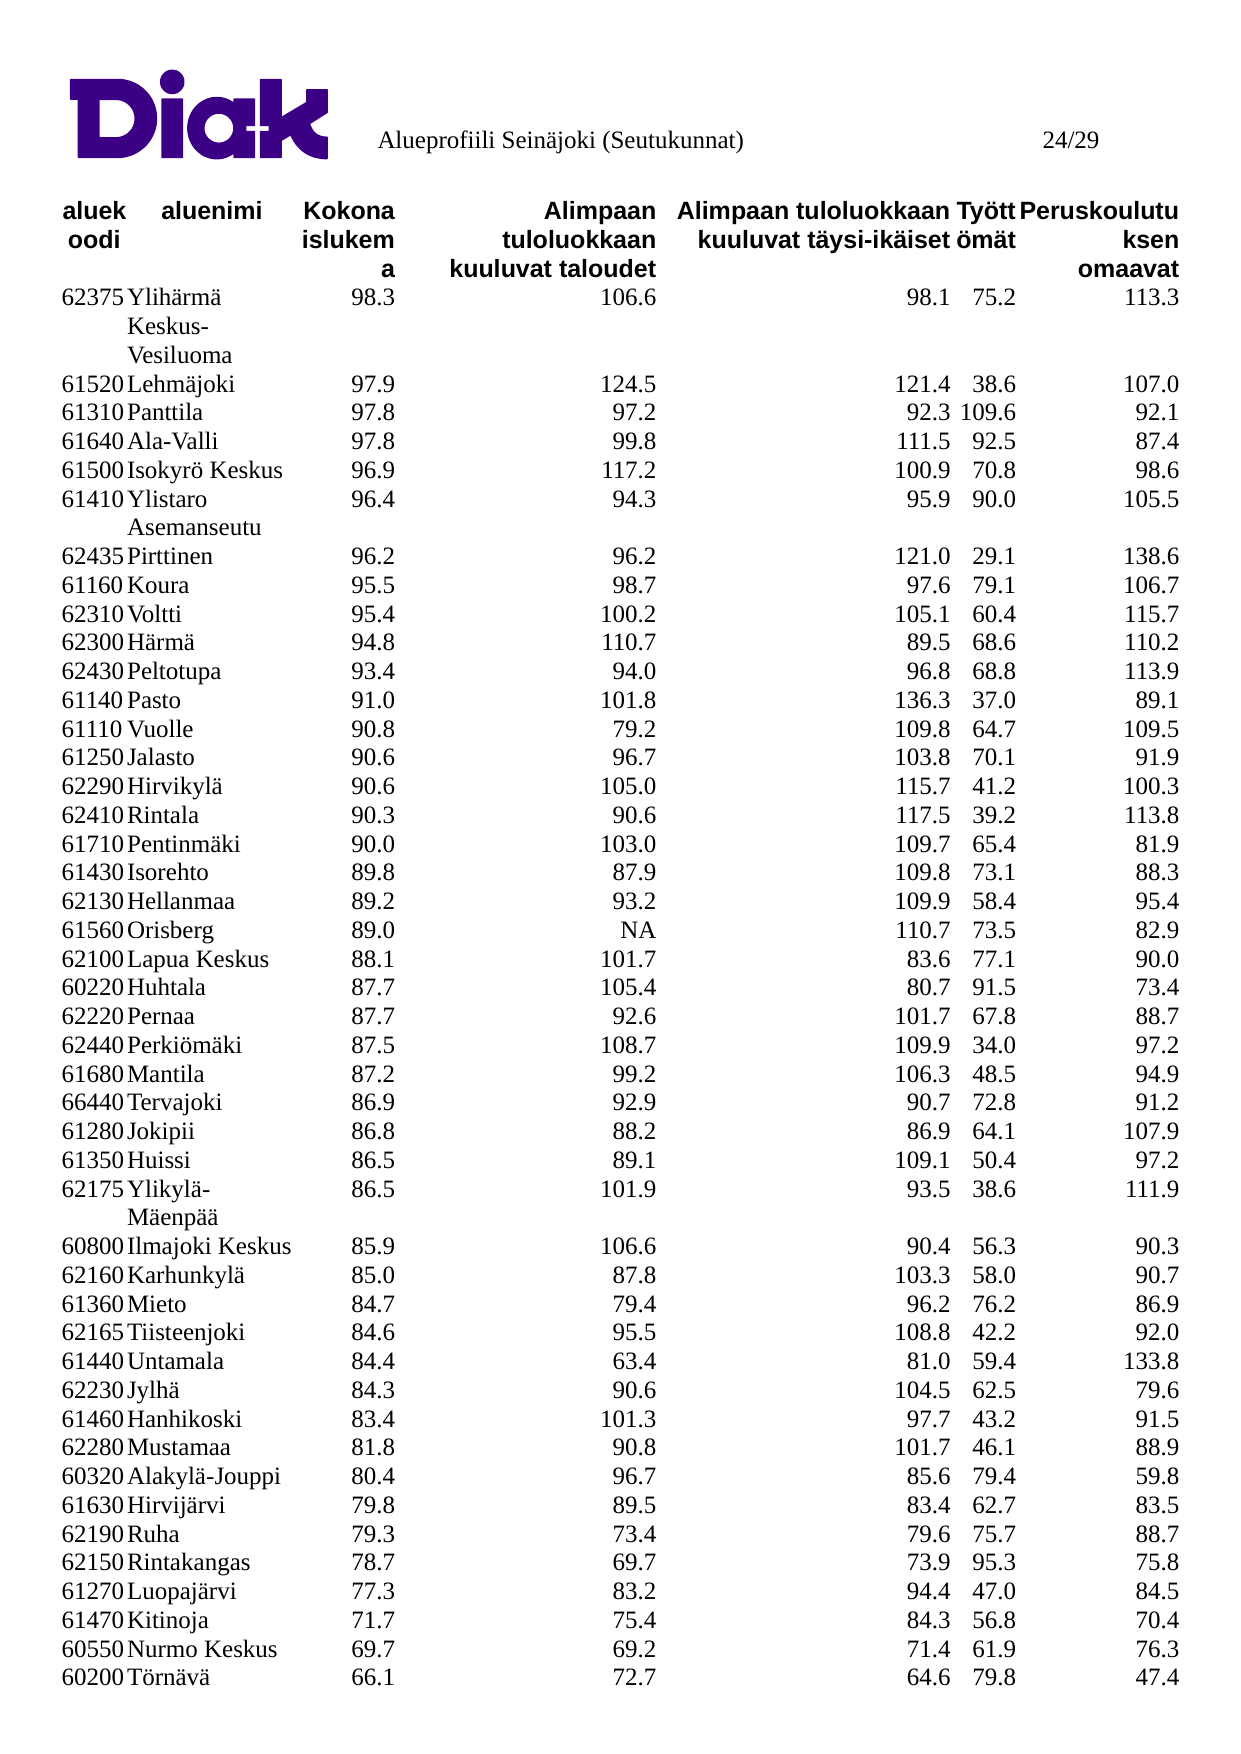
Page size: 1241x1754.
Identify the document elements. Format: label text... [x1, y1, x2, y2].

table_cell 97.8 [297, 398, 395, 426]
table_cell 95.3 [950, 1548, 1016, 1576]
table_cell 61.9 [950, 1634, 1016, 1662]
table_cell 73.5 [950, 915, 1016, 944]
table_cell 101.7 [395, 944, 656, 972]
table_cell Rintakangas [127, 1548, 297, 1576]
table_cell 77.3 [297, 1576, 395, 1605]
table_cell 61430 [61, 858, 127, 886]
table_cell 62.5 [950, 1375, 1016, 1404]
table_cell 87.8 [395, 1260, 656, 1289]
table_cell 73.9 [656, 1548, 950, 1576]
table_cell Panttila [127, 398, 297, 426]
table_cell Pasto [127, 685, 297, 714]
table_cell 95.4 [1016, 886, 1179, 915]
table_cell Jokipii [127, 1116, 297, 1145]
table_cell 109.9 [656, 886, 950, 915]
table_cell 84.4 [297, 1346, 395, 1375]
table_cell 64.7 [950, 714, 1016, 742]
table_header Alimpaan tuloluokkaan kuuluvat taloudet [395, 196, 656, 282]
table_cell 111.9 [1016, 1174, 1179, 1231]
table_cell 61560 [61, 915, 127, 944]
table_cell 90.6 [297, 771, 395, 800]
table_cell 83.4 [297, 1404, 395, 1432]
table_cell Härmä [127, 628, 297, 656]
table_cell 115.7 [1016, 599, 1179, 627]
table_cell Luopajärvi [127, 1576, 297, 1605]
table_cell 83.4 [656, 1490, 950, 1519]
table_cell 72.8 [950, 1088, 1016, 1116]
table_cell 90.8 [297, 714, 395, 742]
table_cell 113.9 [1016, 656, 1179, 685]
table_cell 72.7 [395, 1663, 656, 1691]
table_cell 138.6 [1016, 541, 1179, 570]
table_cell 95.5 [297, 570, 395, 599]
table_cell 83.2 [395, 1576, 656, 1605]
table_cell 101.7 [656, 1433, 950, 1461]
table_cell 70.4 [1016, 1605, 1179, 1634]
table_cell 133.8 [1016, 1346, 1179, 1375]
table_cell 61440 [61, 1346, 127, 1375]
table_cell 89.5 [395, 1490, 656, 1519]
table_cell 124.5 [395, 369, 656, 397]
table_cell 62375 [61, 283, 127, 369]
table_cell 77.1 [950, 944, 1016, 972]
table_cell 92.3 [656, 398, 950, 426]
table_cell 62165 [61, 1318, 127, 1346]
table_cell 82.9 [1016, 915, 1179, 944]
table_cell 83.5 [1016, 1490, 1179, 1519]
table_cell 62440 [61, 1030, 127, 1059]
table_cell 47.0 [950, 1576, 1016, 1605]
table_cell 60220 [61, 973, 127, 1001]
table_cell Orisberg [127, 915, 297, 944]
table_cell 62430 [61, 656, 127, 685]
table_cell 39.2 [950, 800, 1016, 829]
table_cell 86.5 [297, 1145, 395, 1174]
table_cell 47.4 [1016, 1663, 1179, 1691]
table_cell 68.6 [950, 628, 1016, 656]
table_cell 92.1 [1016, 398, 1179, 426]
table_cell 97.2 [1016, 1145, 1179, 1174]
table_cell Rintala [127, 800, 297, 829]
table_cell 62280 [61, 1433, 127, 1461]
table_cell 98.6 [1016, 455, 1179, 484]
table_cell 92.9 [395, 1088, 656, 1116]
table_cell 86.9 [297, 1088, 395, 1116]
table_cell 66.1 [297, 1663, 395, 1691]
table_cell 95.9 [656, 484, 950, 541]
table_cell 105.0 [395, 771, 656, 800]
table_cell 90.7 [1016, 1260, 1179, 1289]
table_cell 62.7 [950, 1490, 1016, 1519]
table_cell 90.4 [656, 1231, 950, 1260]
table_cell 87.5 [297, 1030, 395, 1059]
table_cell 61270 [61, 1576, 127, 1605]
table_cell 84.5 [1016, 1576, 1179, 1605]
table_cell 81.9 [1016, 829, 1179, 857]
table_cell 93.4 [297, 656, 395, 685]
table_cell 62190 [61, 1519, 127, 1547]
table_cell Ylihärmä Keskus-Vesiluoma [127, 283, 297, 369]
table_cell 110.2 [1016, 628, 1179, 656]
table_cell 68.8 [950, 656, 1016, 685]
table_cell 105.1 [656, 599, 950, 627]
table_cell 84.3 [297, 1375, 395, 1404]
table_cell 59.4 [950, 1346, 1016, 1375]
table_cell 90.6 [395, 800, 656, 829]
table_cell Hirvikylä [127, 771, 297, 800]
table_cell 66440 [61, 1088, 127, 1116]
table_cell 70.1 [950, 743, 1016, 771]
table_cell Vuolle [127, 714, 297, 742]
table_cell 61640 [61, 426, 127, 455]
table_cell 91.5 [1016, 1404, 1179, 1432]
table_cell 90.0 [950, 484, 1016, 541]
table_cell 73.4 [395, 1519, 656, 1547]
table_cell Ala-Valli [127, 426, 297, 455]
table_cell 93.5 [656, 1174, 950, 1231]
table_cell 90.6 [395, 1375, 656, 1404]
table_cell 67.8 [950, 1001, 1016, 1030]
table_cell 96.7 [395, 1461, 656, 1490]
table_cell 113.3 [1016, 283, 1179, 369]
table_cell 109.1 [656, 1145, 950, 1174]
table_cell 97.7 [656, 1404, 950, 1432]
table_cell Nurmo Keskus [127, 1634, 297, 1662]
table_cell Ylistaro Asemanseutu [127, 484, 297, 541]
table_cell Huhtala [127, 973, 297, 1001]
table_cell 61280 [61, 1116, 127, 1145]
table_cell 91.2 [1016, 1088, 1179, 1116]
table_cell 96.2 [656, 1289, 950, 1317]
table_cell 87.7 [297, 1001, 395, 1030]
table_cell 62175 [61, 1174, 127, 1231]
table_cell 79.4 [395, 1289, 656, 1317]
table_cell 86.8 [297, 1116, 395, 1145]
table_cell Hellanmaa [127, 886, 297, 915]
table_cell 58.4 [950, 886, 1016, 915]
table_cell 61710 [61, 829, 127, 857]
table_cell 29.1 [950, 541, 1016, 570]
table_cell 81.0 [656, 1346, 950, 1375]
table_cell Mieto [127, 1289, 297, 1317]
table_cell 58.0 [950, 1260, 1016, 1289]
table_cell 56.3 [950, 1231, 1016, 1260]
table_cell 90.7 [656, 1088, 950, 1116]
table_cell 60550 [61, 1634, 127, 1662]
table_cell 89.1 [395, 1145, 656, 1174]
table_cell 79.8 [297, 1490, 395, 1519]
table_cell 79.4 [950, 1461, 1016, 1490]
table_cell 37.0 [950, 685, 1016, 714]
table_cell 115.7 [656, 771, 950, 800]
table_cell 50.4 [950, 1145, 1016, 1174]
table_cell Pernaa [127, 1001, 297, 1030]
table_cell 89.5 [656, 628, 950, 656]
table_cell 62300 [61, 628, 127, 656]
table_cell 105.4 [395, 973, 656, 1001]
table_cell 79.6 [656, 1519, 950, 1547]
table_cell Ylikylä-Mäenpää [127, 1174, 297, 1231]
table_cell 136.3 [656, 685, 950, 714]
table_cell 97.2 [1016, 1030, 1179, 1059]
table_header aluekoodi [61, 196, 127, 282]
table_cell 75.7 [950, 1519, 1016, 1547]
table_cell 89.8 [297, 858, 395, 886]
table_cell 109.8 [656, 858, 950, 886]
table_cell 85.0 [297, 1260, 395, 1289]
table_cell 109.7 [656, 829, 950, 857]
table_cell 41.2 [950, 771, 1016, 800]
table_cell 90.6 [297, 743, 395, 771]
table_cell 64.1 [950, 1116, 1016, 1145]
table_cell 97.9 [297, 369, 395, 397]
table_cell 90.3 [297, 800, 395, 829]
table_cell 42.2 [950, 1318, 1016, 1346]
table_cell 60320 [61, 1461, 127, 1490]
table_cell 61160 [61, 570, 127, 599]
table_cell 91.9 [1016, 743, 1179, 771]
table_cell Hanhikoski [127, 1404, 297, 1432]
table_cell 110.7 [656, 915, 950, 944]
table_cell Koura [127, 570, 297, 599]
table_cell 69.2 [395, 1634, 656, 1662]
table_header Työttömät [950, 196, 1016, 282]
table_header Alimpaan tuloluokkaan kuuluvat täysi-ikäiset [656, 196, 950, 282]
table_cell Untamala [127, 1346, 297, 1375]
table_cell 79.6 [1016, 1375, 1179, 1404]
table_cell 71.7 [297, 1605, 395, 1634]
table_cell 109.8 [656, 714, 950, 742]
table_cell 106.6 [395, 283, 656, 369]
table_cell 91.0 [297, 685, 395, 714]
table_header Peruskoulutuksen omaavat [1016, 196, 1179, 282]
table_cell Isokyrö Keskus [127, 455, 297, 484]
table_cell 80.7 [656, 973, 950, 1001]
table_cell 85.6 [656, 1461, 950, 1490]
table_cell 109.9 [656, 1030, 950, 1059]
table_cell 64.6 [656, 1663, 950, 1691]
table_cell 96.4 [297, 484, 395, 541]
table_cell 113.8 [1016, 800, 1179, 829]
table_cell 107.9 [1016, 1116, 1179, 1145]
table_cell 61410 [61, 484, 127, 541]
table_cell 38.6 [950, 1174, 1016, 1231]
table_cell 62435 [61, 541, 127, 570]
table_cell 94.0 [395, 656, 656, 685]
table_cell 99.2 [395, 1059, 656, 1087]
table_cell 38.6 [950, 369, 1016, 397]
table_cell 86.5 [297, 1174, 395, 1231]
table_cell 90.8 [395, 1433, 656, 1461]
table_cell 103.3 [656, 1260, 950, 1289]
table_cell 62130 [61, 886, 127, 915]
table_cell 84.7 [297, 1289, 395, 1317]
table_cell 94.3 [395, 484, 656, 541]
table_cell 87.9 [395, 858, 656, 886]
table_cell 117.5 [656, 800, 950, 829]
table_cell 98.7 [395, 570, 656, 599]
table_cell 79.2 [395, 714, 656, 742]
table_cell 108.8 [656, 1318, 950, 1346]
table_cell 62290 [61, 771, 127, 800]
table_cell 60200 [61, 1663, 127, 1691]
table_cell 73.4 [1016, 973, 1179, 1001]
table_cell Pirttinen [127, 541, 297, 570]
table_cell 62100 [61, 944, 127, 972]
table_cell 62410 [61, 800, 127, 829]
table_cell 104.5 [656, 1375, 950, 1404]
table_cell Voltti [127, 599, 297, 627]
table_cell Karhunkylä [127, 1260, 297, 1289]
table_cell 94.8 [297, 628, 395, 656]
table_cell 46.1 [950, 1433, 1016, 1461]
table_cell 121.4 [656, 369, 950, 397]
table_cell 100.3 [1016, 771, 1179, 800]
table_cell 61470 [61, 1605, 127, 1634]
table_cell 79.3 [297, 1519, 395, 1547]
table_cell 107.0 [1016, 369, 1179, 397]
table_cell 61310 [61, 398, 127, 426]
table_cell 88.3 [1016, 858, 1179, 886]
table_cell 88.9 [1016, 1433, 1179, 1461]
table_cell 88.2 [395, 1116, 656, 1145]
table_cell 61630 [61, 1490, 127, 1519]
table_cell Törnävä [127, 1663, 297, 1691]
table_cell 56.8 [950, 1605, 1016, 1634]
table_cell 100.9 [656, 455, 950, 484]
table_cell 96.8 [656, 656, 950, 685]
table_cell 60.4 [950, 599, 1016, 627]
table_cell 62310 [61, 599, 127, 627]
table_cell Pentinmäki [127, 829, 297, 857]
table_cell 101.9 [395, 1174, 656, 1231]
table_cell 97.6 [656, 570, 950, 599]
table_cell 111.5 [656, 426, 950, 455]
table_cell Tervajoki [127, 1088, 297, 1116]
table_cell Hirvijärvi [127, 1490, 297, 1519]
table_cell 81.8 [297, 1433, 395, 1461]
table_cell 34.0 [950, 1030, 1016, 1059]
table_cell 95.5 [395, 1318, 656, 1346]
table_cell 65.4 [950, 829, 1016, 857]
table_cell 75.2 [950, 283, 1016, 369]
table_cell Ilmajoki Keskus [127, 1231, 297, 1260]
table_cell 90.0 [1016, 944, 1179, 972]
table_cell 88.1 [297, 944, 395, 972]
table_cell 105.5 [1016, 484, 1179, 541]
table_cell 84.3 [656, 1605, 950, 1634]
table_cell 83.6 [656, 944, 950, 972]
table_cell 88.7 [1016, 1519, 1179, 1547]
table_cell 89.2 [297, 886, 395, 915]
table_cell 90.0 [297, 829, 395, 857]
table_header aluenimi [127, 196, 297, 282]
table_cell Alakylä-Jouppi [127, 1461, 297, 1490]
table_cell Mantila [127, 1059, 297, 1087]
table_cell 87.4 [1016, 426, 1179, 455]
table_cell 80.4 [297, 1461, 395, 1490]
table_cell 62220 [61, 1001, 127, 1030]
table_cell 75.4 [395, 1605, 656, 1634]
table_cell 110.7 [395, 628, 656, 656]
table_cell 103.8 [656, 743, 950, 771]
table_cell 87.7 [297, 973, 395, 1001]
table_cell Lapua Keskus [127, 944, 297, 972]
table_cell 61520 [61, 369, 127, 397]
table_cell 103.0 [395, 829, 656, 857]
table_cell 92.6 [395, 1001, 656, 1030]
table_cell 117.2 [395, 455, 656, 484]
table_cell Tiisteenjoki [127, 1318, 297, 1346]
table_cell 61110 [61, 714, 127, 742]
table_cell 61460 [61, 1404, 127, 1432]
table_cell 86.9 [656, 1116, 950, 1145]
table_cell 87.2 [297, 1059, 395, 1087]
table_cell 61360 [61, 1289, 127, 1317]
table_cell 101.7 [656, 1001, 950, 1030]
table_cell 71.4 [656, 1634, 950, 1662]
table_cell 96.7 [395, 743, 656, 771]
table_cell 98.1 [656, 283, 950, 369]
table_cell 70.8 [950, 455, 1016, 484]
table_cell 86.9 [1016, 1289, 1179, 1317]
table_cell 88.7 [1016, 1001, 1179, 1030]
table_cell 89.0 [297, 915, 395, 944]
table_cell 62160 [61, 1260, 127, 1289]
table_cell Kitinoja [127, 1605, 297, 1634]
table_cell 109.6 [950, 398, 1016, 426]
table_cell 85.9 [297, 1231, 395, 1260]
table_cell 43.2 [950, 1404, 1016, 1432]
table_cell 96.2 [297, 541, 395, 570]
table_cell 63.4 [395, 1346, 656, 1375]
table_cell Isorehto [127, 858, 297, 886]
table_cell 99.8 [395, 426, 656, 455]
table_cell 97.2 [395, 398, 656, 426]
table_cell 62230 [61, 1375, 127, 1404]
table_cell 73.1 [950, 858, 1016, 886]
table_cell 61500 [61, 455, 127, 484]
table_cell Ruha [127, 1519, 297, 1547]
table_cell Jalasto [127, 743, 297, 771]
table_cell 69.7 [297, 1634, 395, 1662]
table_cell 108.7 [395, 1030, 656, 1059]
table_cell 62150 [61, 1548, 127, 1576]
table_cell 94.9 [1016, 1059, 1179, 1087]
table_cell 75.8 [1016, 1548, 1179, 1576]
table_cell 97.8 [297, 426, 395, 455]
table_cell 60800 [61, 1231, 127, 1260]
table_cell 79.8 [950, 1663, 1016, 1691]
table_cell 61250 [61, 743, 127, 771]
table_cell Mustamaa [127, 1433, 297, 1461]
table_cell 95.4 [297, 599, 395, 627]
table_cell Jylhä [127, 1375, 297, 1404]
table_cell NA [395, 915, 656, 944]
table_cell 69.7 [395, 1548, 656, 1576]
table_cell 48.5 [950, 1059, 1016, 1087]
table_cell Lehmäjoki [127, 369, 297, 397]
table_cell 76.3 [1016, 1634, 1179, 1662]
table_cell 89.1 [1016, 685, 1179, 714]
table_cell 92.5 [950, 426, 1016, 455]
table_cell 96.2 [395, 541, 656, 570]
table_cell 61350 [61, 1145, 127, 1174]
table_cell 91.5 [950, 973, 1016, 1001]
table_cell 90.3 [1016, 1231, 1179, 1260]
table_cell 79.1 [950, 570, 1016, 599]
table_cell 101.3 [395, 1404, 656, 1432]
table_cell Huissi [127, 1145, 297, 1174]
table_cell 121.0 [656, 541, 950, 570]
table_cell 106.3 [656, 1059, 950, 1087]
table_cell 109.5 [1016, 714, 1179, 742]
table_cell 84.6 [297, 1318, 395, 1346]
table_cell 61680 [61, 1059, 127, 1087]
table_cell 100.2 [395, 599, 656, 627]
table_header Kokonaislukema [297, 196, 395, 282]
table_cell 59.8 [1016, 1461, 1179, 1490]
table_cell 76.2 [950, 1289, 1016, 1317]
table_cell 61140 [61, 685, 127, 714]
table_cell 92.0 [1016, 1318, 1179, 1346]
table_cell Perkiömäki [127, 1030, 297, 1059]
table_cell 93.2 [395, 886, 656, 915]
table_cell 94.4 [656, 1576, 950, 1605]
table_cell Peltotupa [127, 656, 297, 685]
table_cell 96.9 [297, 455, 395, 484]
table_cell 78.7 [297, 1548, 395, 1576]
table_cell 106.6 [395, 1231, 656, 1260]
table_cell 98.3 [297, 283, 395, 369]
table_cell 106.7 [1016, 570, 1179, 599]
table_cell 101.8 [395, 685, 656, 714]
